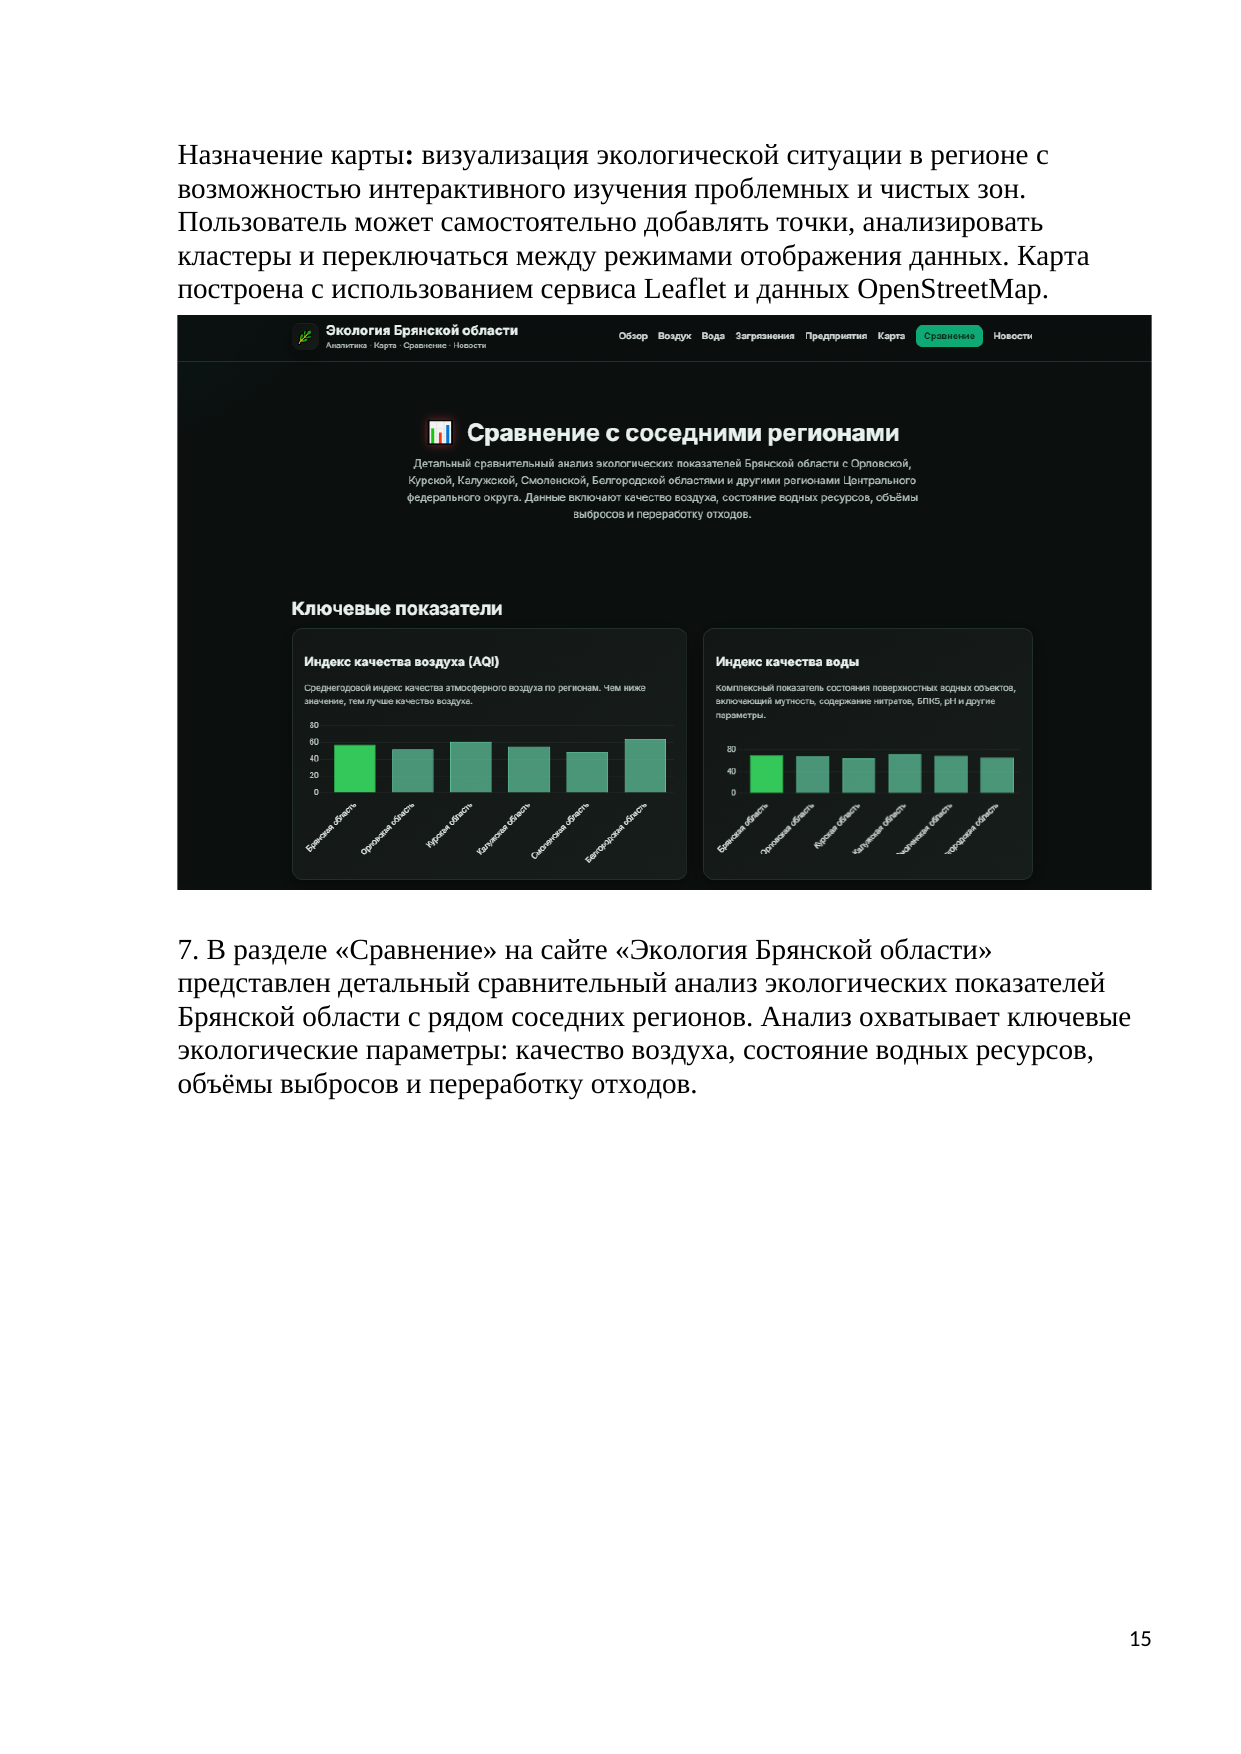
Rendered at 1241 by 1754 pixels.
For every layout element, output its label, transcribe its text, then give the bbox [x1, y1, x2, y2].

text Назначение карты: визуализация экологической ситуации в регионе с возможностью интерактивного изучения проблемных и чистых зон. Пользователь может самостоятельно добавлять точки, анализировать кластеры и переключаться между режимами отображения данных. Карта построена с использованием сервиса Leaflet и данных OpenStreetMap. [177, 137, 1152, 305]
text 7. В разделе «Сравнение» на сайте «Экология Брянской области» представлен детальный сравнительный анализ экологических показателей Брянской области с рядом соседних регионов. Анализ охватывает ключевые экологические параметры: качество воздуха, состояние водных ресурсов, объёмы выбросов и переработку отходов. [177, 932, 1152, 1099]
